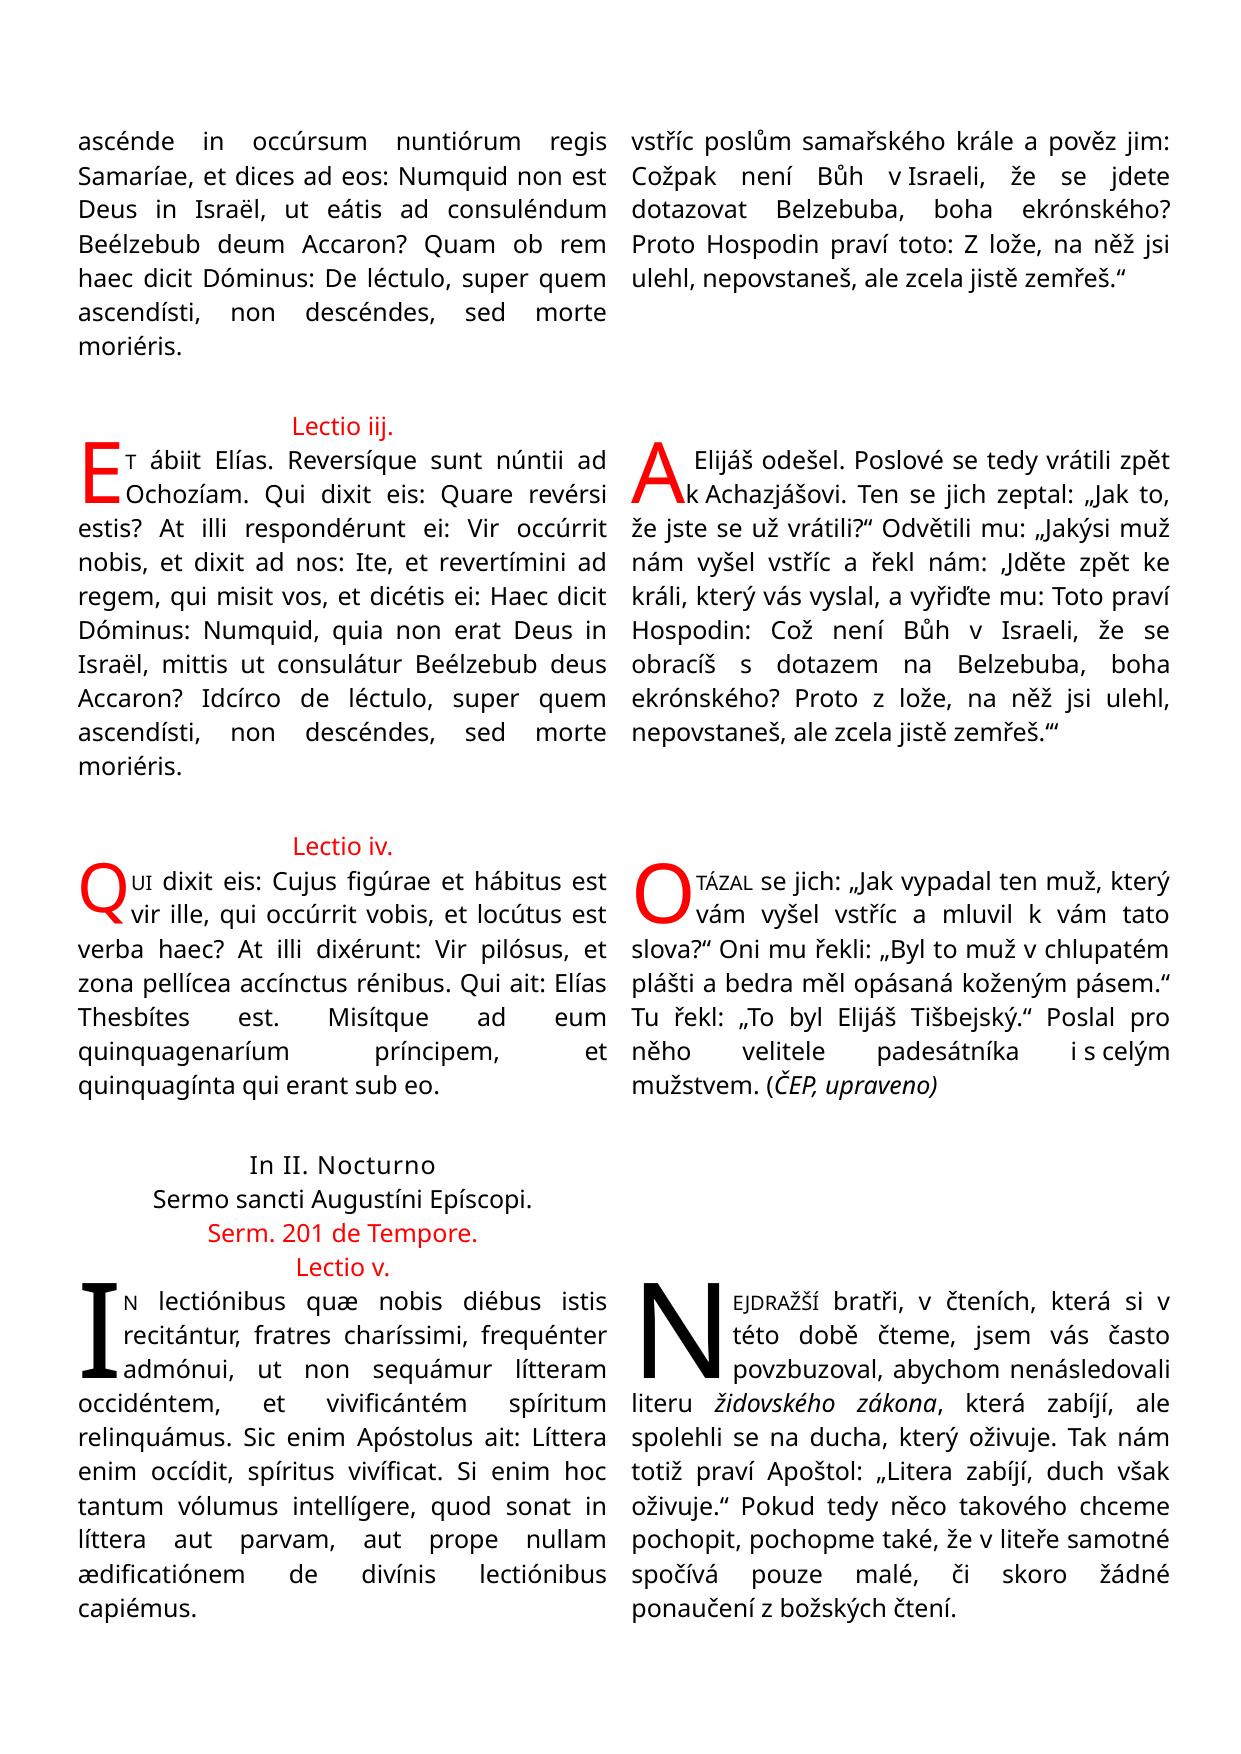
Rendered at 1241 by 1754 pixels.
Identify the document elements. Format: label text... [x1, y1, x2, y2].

table_cell Lectio iv. Qui dixit eis: Cujus figúrae et hábitus est vir ille, qui occúrrit vobis, et locútus est verba haec? At illi dixérunt: Vir pilósus, et zona pellícea accínctus rénibus. Qui ait: Elías Thesbítes est. Misítque ad eum quinquagenaríum príncipem, et quinquagínta qui erant sub eo. [66, 823, 619, 1142]
table_cell Lectio iij. Et ábiit Elías. Reversíque sunt núntii ad Ochozíam. Qui dixit eis: Quare revérsi estis? At illi respondérunt ei: Vir occúrrit nobis, et dixit ad nos: Ite, et revertímini ad regem, qui misit vos, et dicétis ei: Haec dicit Dóminus: Numquid, quia non erat Deus in Israël, mittis ut consulátur Beélzebub deus Accaron? Idcírco de léctulo, super quem ascendísti, non descéndes, sed morte moriéris. [66, 403, 619, 823]
table_cell vstříc poslům samařského krále a pověz jim: Cožpak není Bůh v Israeli, že se jdete dotazovat Belzebuba, boha ekrónského? Proto Hospodin praví toto: Z lože, na něž jsi ulehl, nepovstaneš, ale zcela jistě zemřeš.“ [619, 118, 1182, 402]
table_cell Nejdražší bratři, v čteních, která si v této době čteme, jsem vás často povzbuzoval, abychom nenásledovali literu židovského zákona, která zabíjí, ale spolehli se na ducha, který oživuje. Tak nám totiž praví Apoštol: „Litera zabíjí, duch však oživuje.“ Pokud tedy něco takového chceme pochopit, pochopme také, že v liteře samotné spočívá pouze malé, či skoro žádné ponaučení z božských čtení. [619, 1142, 1182, 1630]
table_cell In II. Nocturno Sermo sancti Augustíni Epíscopi. Serm. 201 de Tempore. Lectio v. In lectiónibus quæ nobis diébus istis recitántur, fratres charíssimi‚ frequénter admónui, ut non sequámur lítteram occidéntem, et vivificántém spíritum relinquámus. Sic enim Apóstolus ait: Líttera enim occídit, spíritus vivíficat. Si enim hoc tantum vólumus intellígere, quod sonat in líttera aut parvam, aut prope nullam ædificatiónem de divínis lectiónibus capiémus. [66, 1142, 619, 1630]
table_cell A Elijáš odešel. Poslové se tedy vrátili zpět k Achazjášovi. Ten se jich zeptal: „Jak to, že jste se už vrátili?“ Odvětili mu: „Jakýsi muž nám vyšel vstříc a řekl nám: ‚Jděte zpět ke králi, který vás vyslal, a vyřiďte mu: Toto praví Hospodin: Což není Bůh v Israeli, že se obracíš s dotazem na Belzebuba, boha ekrónského? Proto z lože, na něž jsi ulehl, nepovstaneš, ale zcela jistě zemřeš.‘“ [619, 403, 1182, 823]
table_cell Otázal se jich: „Jak vypadal ten muž, který vám vyšel vstříc a mluvil k vám tato slova?“ Oni mu řekli: „Byl to muž v chlupatém plášti a bedra měl opásaná koženým pásem.“ Tu řekl: „To byl Elijáš Tišbejský.“ Poslal pro něho velitele padesátníka i s celým mužstvem. (ČEP, upraveno) [619, 823, 1182, 1142]
table_cell ascénde in occúrsum nuntiórum regis Samaríae, et dices ad eos: Numquid non est Deus in Israël, ut eátis ad consuléndum Beélzebub deum Accaron? Quam ob rem haec dicit Dóminus: De léctulo, super quem ascendísti, non descéndes, sed morte moriéris. [66, 118, 619, 402]
